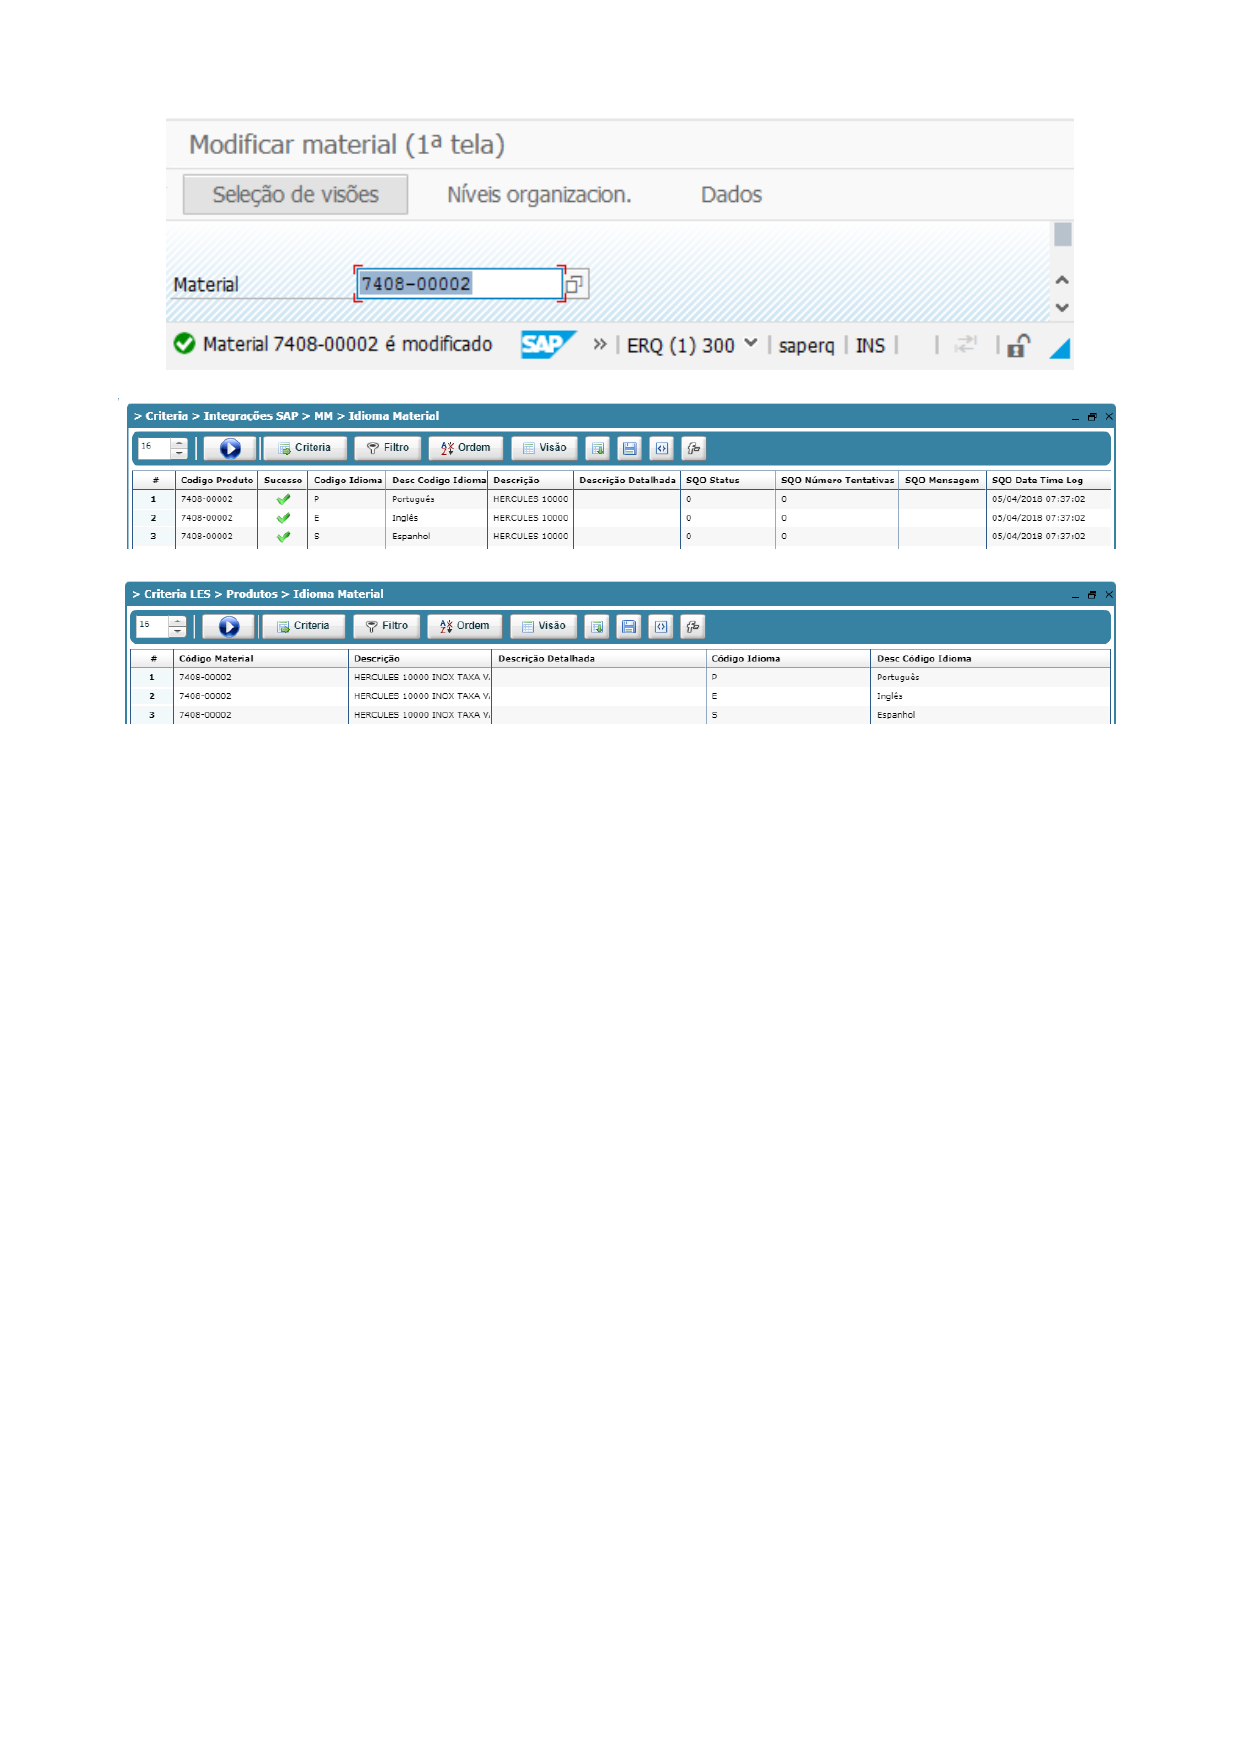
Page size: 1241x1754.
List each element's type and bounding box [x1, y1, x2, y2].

picture [166, 118, 1074, 370]
picture [118, 398, 1123, 549]
picture [118, 577, 1123, 724]
